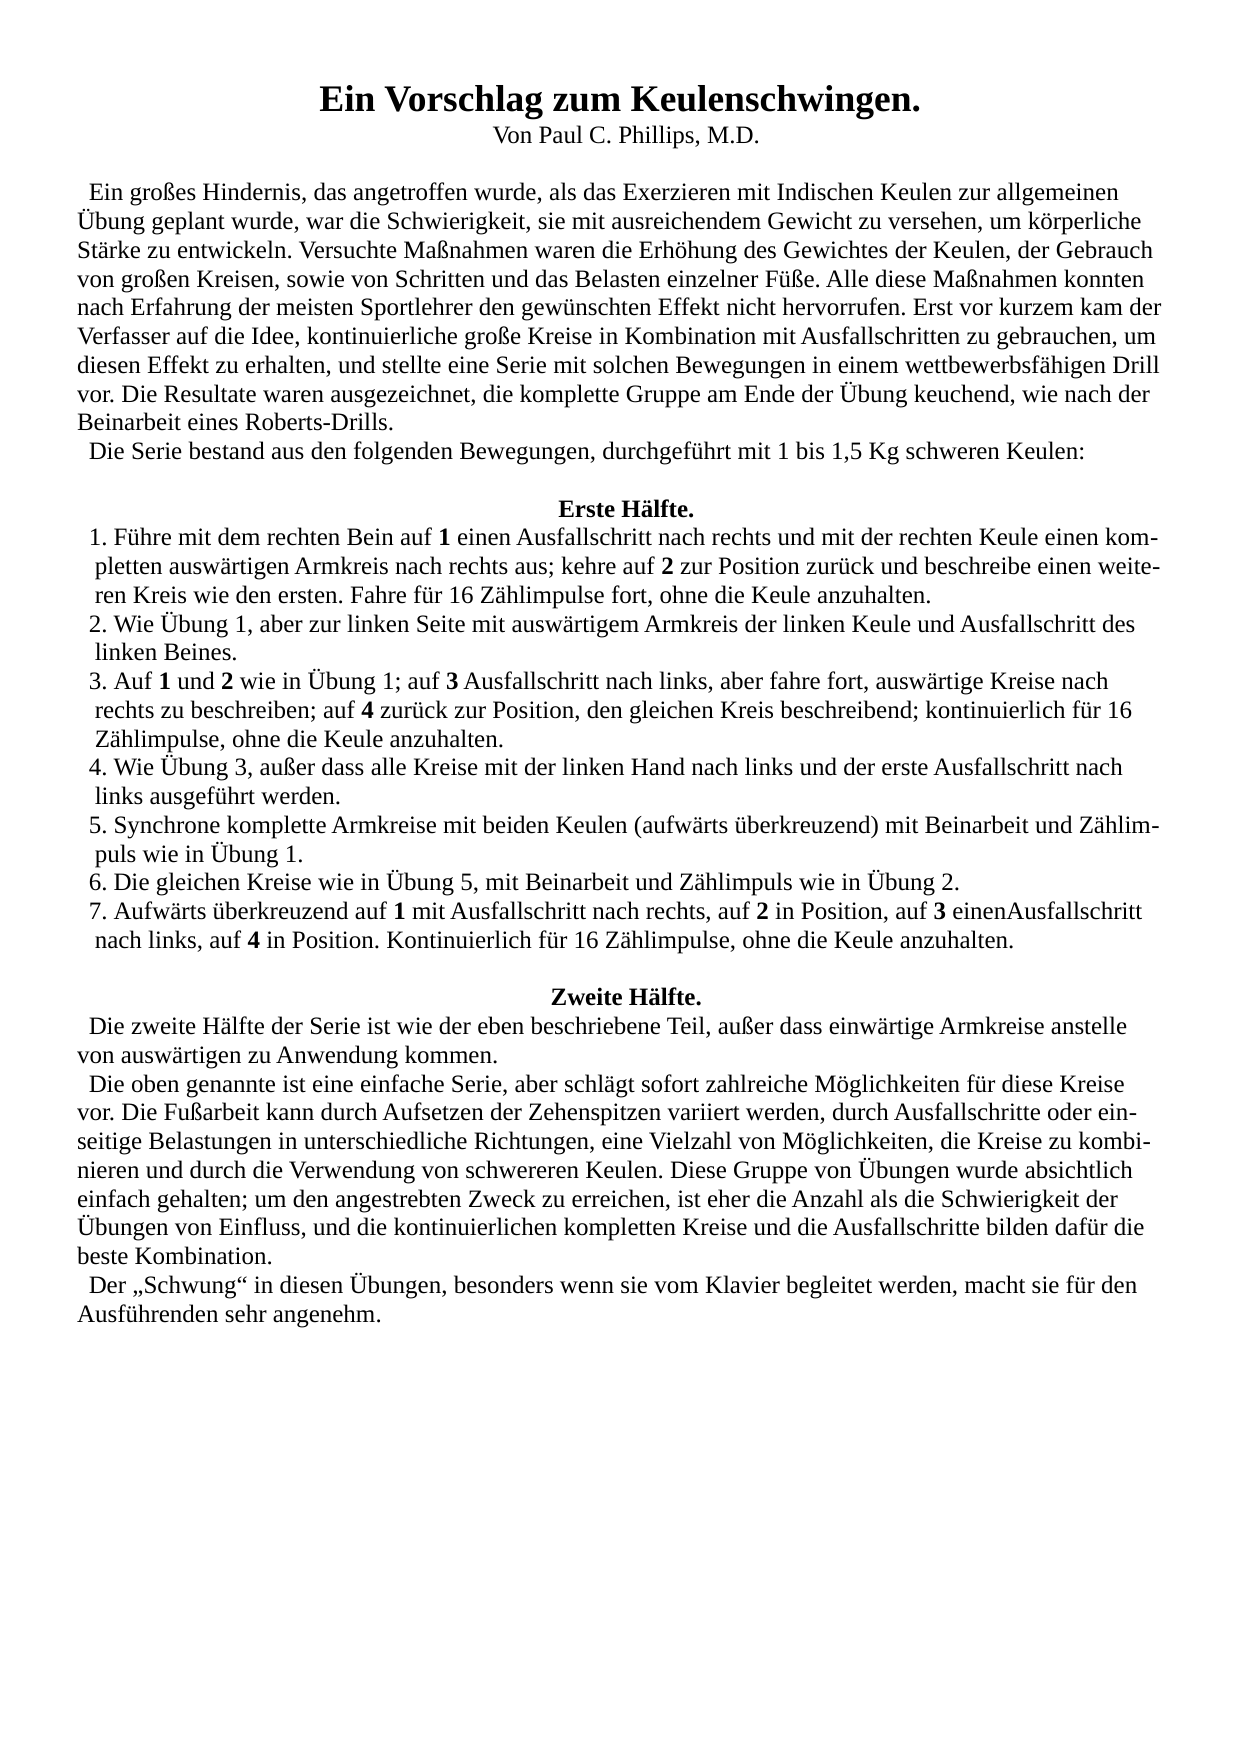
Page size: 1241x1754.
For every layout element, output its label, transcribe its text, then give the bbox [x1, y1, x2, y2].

list Wie Übung 1, aber zur linken Seite mit auswärtigem Armkreis der linken Keule und Ausfallschritt des linken Beines. [77, 609, 1163, 666]
list Wie Übung 3, außer dass alle Kreise mit der linken Hand nach links und der erste Ausfallschritt nach links ausgeführt werden. [77, 752, 1163, 810]
text Erste Hälfte. [77, 494, 1163, 522]
text Ein großes Hindernis, das angetroffen wurde, als das Exerzieren mit Indischen Keulen zur allgemeinen Übung geplant wurde, war die Schwierigkeit, sie mit ausreichendem Gewicht zu versehen, um körperliche Stärke zu entwickeln. Versuchte Maßnahmen waren die Erhöhung des Gewichtes der Keulen, der Gebrauch von großen Kreisen, sowie von Schritten und das Belasten einzelner Füße. Alle diese Maßnahmen konnten nach Erfahrung der meisten Sportlehrer den gewünschten Effekt nicht hervorrufen. Erst vor kurzem kam der Verfasser auf die Idee, kontinuierliche große Kreise in Kombination mit Ausfallschritten zu gebrauchen, um diesen Effekt zu erhalten, und stellte eine Serie mit solchen Bewegungen in einem wettbewerbsfähigen Drill vor. Die Resultate waren ausgezeichnet, die komplette Gruppe am Ende der Übung keuchend, wie nach der Beinarbeit eines Roberts-Drills. [77, 177, 1163, 436]
list Synchrone komplette Armkreise mit beiden Keulen (aufwärts überkreuzend) mit Beinarbeit und Zählim­puls wie in Übung 1. [77, 810, 1163, 867]
text Zweite Hälfte. [77, 982, 1163, 1011]
text Von Paul C. Phillips, M.D. [77, 120, 1163, 149]
text Die Serie bestand aus den folgenden Bewegungen, durchgeführt mit 1 bis 1,5 Kg schweren Keulen: [77, 436, 1163, 465]
text Der „Schwung“ in diesen Übungen, besonders wenn sie vom Klavier begleitet werden, macht sie für den Ausführenden sehr angenehm. [77, 1270, 1163, 1327]
text Ein Vorschlag zum Keulenschwingen. [77, 77, 1163, 120]
list Führe mit dem rechten Bein auf 1 einen Ausfallschritt nach rechts und mit der rechten Keule einen kom­pletten auswärtigen Armkreis nach rechts aus; kehre auf 2 zur Position zurück und beschreibe einen weite­ren Kreis wie den ersten. Fahre für 16 Zählimpulse fort, ohne die Keule anzuhalten. [77, 522, 1163, 609]
text Die oben genannte ist eine einfache Serie, aber schlägt sofort zahlreiche Möglichkeiten für diese Kreise vor. Die Fußarbeit kann durch Aufsetzen der Zehenspitzen variiert werden, durch Ausfallschritte oder ein­seitige Belastungen in unterschiedliche Richtungen, eine Vielzahl von Möglichkeiten, die Kreise zu kombi­nieren und durch die Verwendung von schwereren Keulen. Diese Gruppe von Übungen wurde absichtlich einfach gehalten; um den angestrebten Zweck zu erreichen, ist eher die Anzahl als die Schwierigkeit der Übungen von Einfluss, und die kontinuierlichen kompletten Kreise und die Ausfallschritte bilden dafür die beste Kombination. [77, 1069, 1163, 1270]
list Aufwärts überkreuzend auf 1 mit Ausfallschritt nach rechts, auf 2 in Position, auf 3 einenAusfallschritt nach links, auf 4 in Position. Kontinuierlich für 16 Zählimpulse, ohne die Keule anzuhalten. [77, 896, 1163, 954]
text Die zweite Hälfte der Serie ist wie der eben beschriebene Teil, außer dass einwärtige Armkreise anstelle von auswärtigen zu Anwendung kommen. [77, 1011, 1163, 1069]
list Auf 1 und 2 wie in Übung 1; auf 3 Ausfallschritt nach links, aber fahre fort, auswärtige Kreise nach rechts zu beschreiben; auf 4 zurück zur Position, den gleichen Kreis beschreibend; kontinuierlich für 16 Zählimpulse, ohne die Keule anzuhalten. [77, 666, 1163, 752]
list Die gleichen Kreise wie in Übung 5, mit Beinarbeit und Zählimpuls wie in Übung 2. [77, 867, 1163, 896]
